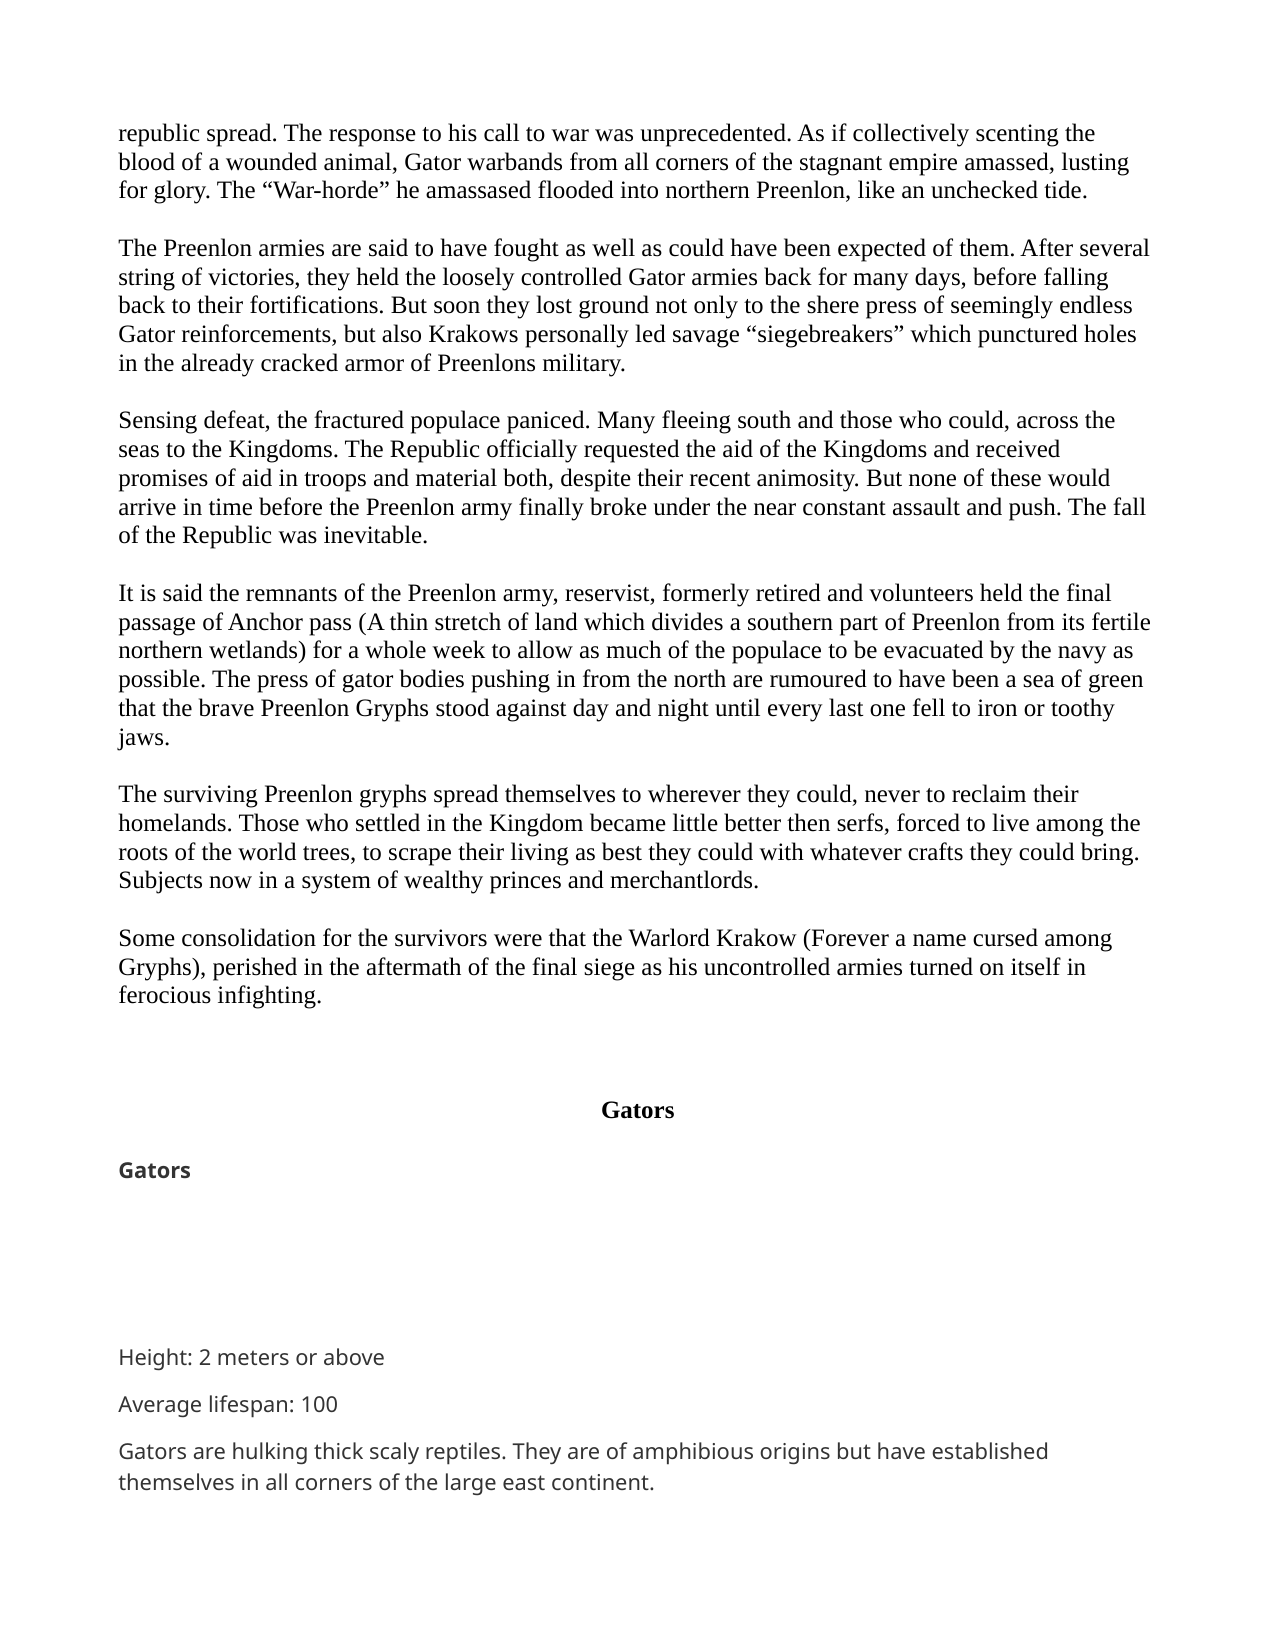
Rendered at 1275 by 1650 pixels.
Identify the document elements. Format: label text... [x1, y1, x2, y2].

text Height: 2 meters or above [118, 1341, 1157, 1372]
text Some consolidation for the survivors were that the Warlord Krakow (Forever a name cursed among Gryphs), perished in the aftermath of the final siege as his uncontrolled armies turned on itself in ferocious infighting. [118, 923, 1157, 1009]
text The Preenlon armies are said to have fought as well as could have been expected of them. After several string of victories, they held the loosely controlled Gator armies back for many days, before falling back to their fortifications. But soon they lost ground not only to the shere press of seemingly endless Gator reinforcements, but also Krakows personally led savage “siegebreakers” which punctured holes in the already cracked armor of Preenlons military. [118, 233, 1157, 377]
text Gators are hulking thick scaly reptiles. They are of amphibious origins but have established themselves in all corners of the large east continent. [118, 1434, 1157, 1497]
text republic spread. The response to his call to war was unprecedented. As if collectively scenting the blood of a wounded animal, Gator warbands from all corners of the stagnant empire amassed, lusting for glory. The “War-horde” he amassased flooded into northern Preenlon, like an unchecked tide. [118, 118, 1157, 204]
text The surviving Preenlon gryphs spread themselves to wherever they could, never to reclaim their homelands. Those who settled in the Kingdom became little better then serfs, forced to live among the roots of the world trees, to scrape their living as best they could with whatever crafts they could bring. Subjects now in a system of wealthy princes and merchantlords. [118, 779, 1157, 894]
text It is said the remnants of the Preenlon army, reservist, formerly retired and volunteers held the final passage of Anchor pass (A thin stretch of land which divides a southern part of Preenlon from its fertile northern wetlands) for a whole week to allow as much of the populace to be evacuated by the navy as possible. The press of gator bodies pushing in from the north are rumoured to have been a sea of green that the brave Preenlon Gryphs stood against day and night until every last one fell to iron or toothy jaws. [118, 578, 1157, 751]
text Average lifespan: 100 [118, 1387, 1157, 1419]
text Gators [118, 1153, 1157, 1184]
text Gators [118, 1096, 1157, 1124]
text Sensing defeat, the fractured populace paniced. Many fleeing south and those who could, across the seas to the Kingdoms. The Republic officially requested the aid of the Kingdoms and received promises of aid in troops and material both, despite their recent animosity. But none of these would arrive in time before the Preenlon army finally broke under the near constant assault and push. The fall of the Republic was inevitable. [118, 406, 1157, 549]
